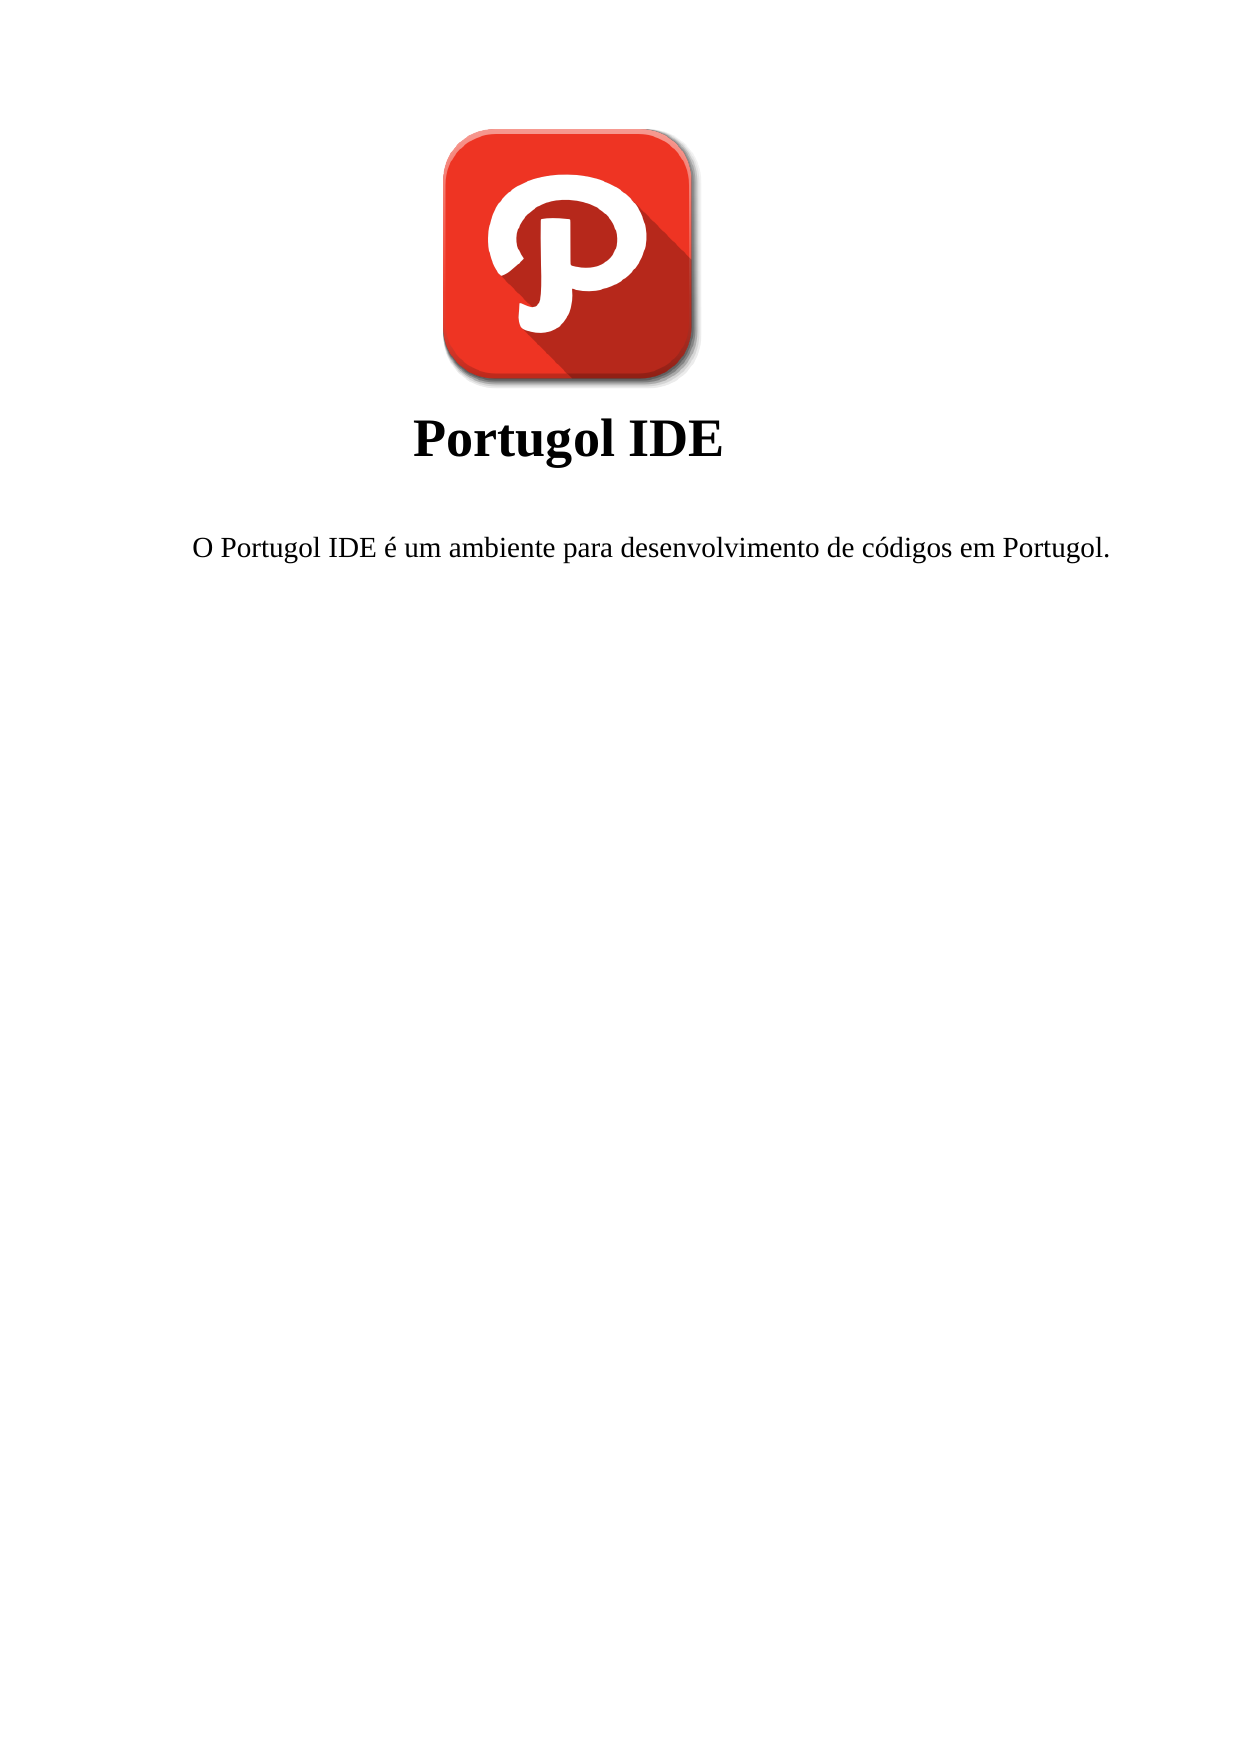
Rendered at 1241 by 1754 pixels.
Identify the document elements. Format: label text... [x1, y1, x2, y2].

text O Portugol IDE é um ambiente para desenvolvimento de códigos em Portugol. [118, 530, 1122, 564]
text Portugol IDE [118, 406, 1122, 468]
picture [432, 118, 702, 389]
